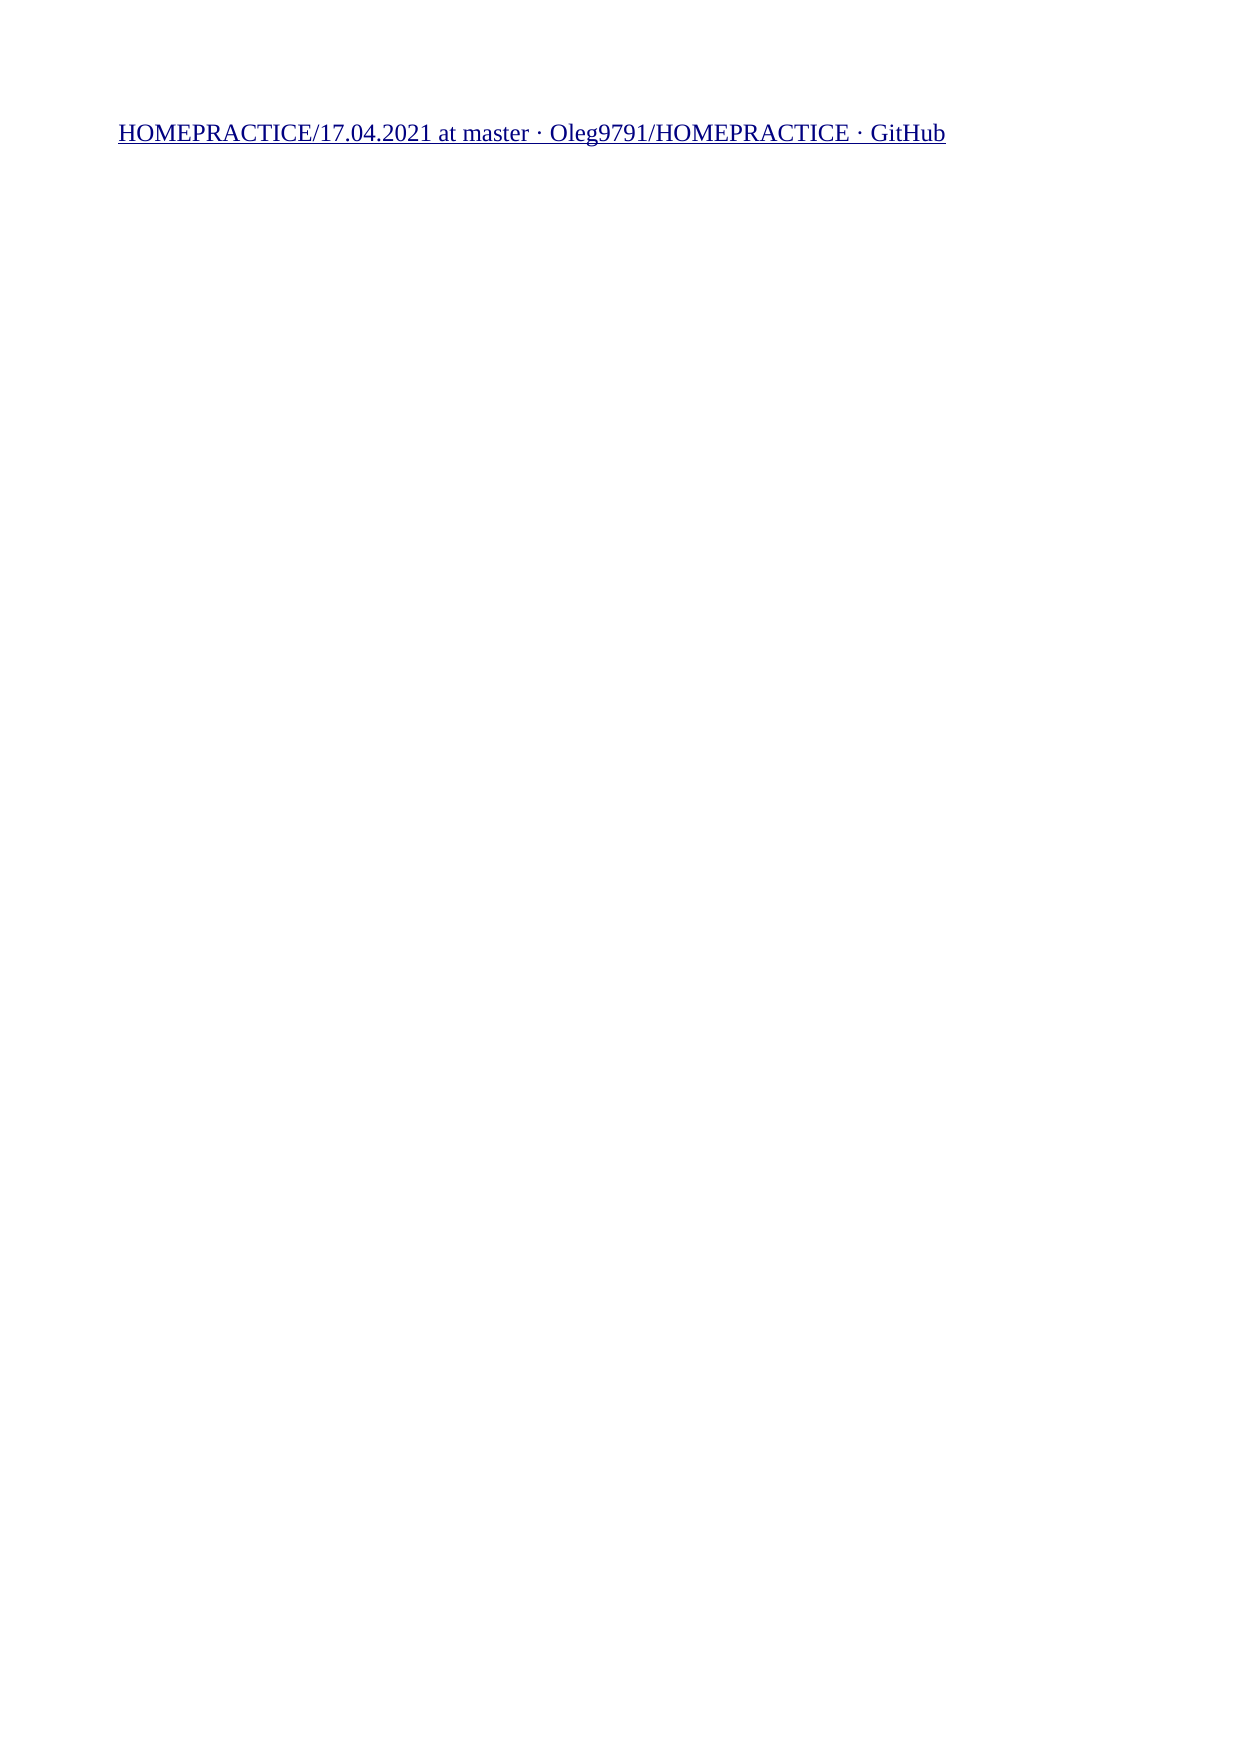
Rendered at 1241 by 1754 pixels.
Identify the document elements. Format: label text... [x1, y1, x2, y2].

text HOMEPRACTICE/17.04.2021 at master · Oleg9791/HOMEPRACTICE · GitHub [118, 118, 1122, 147]
